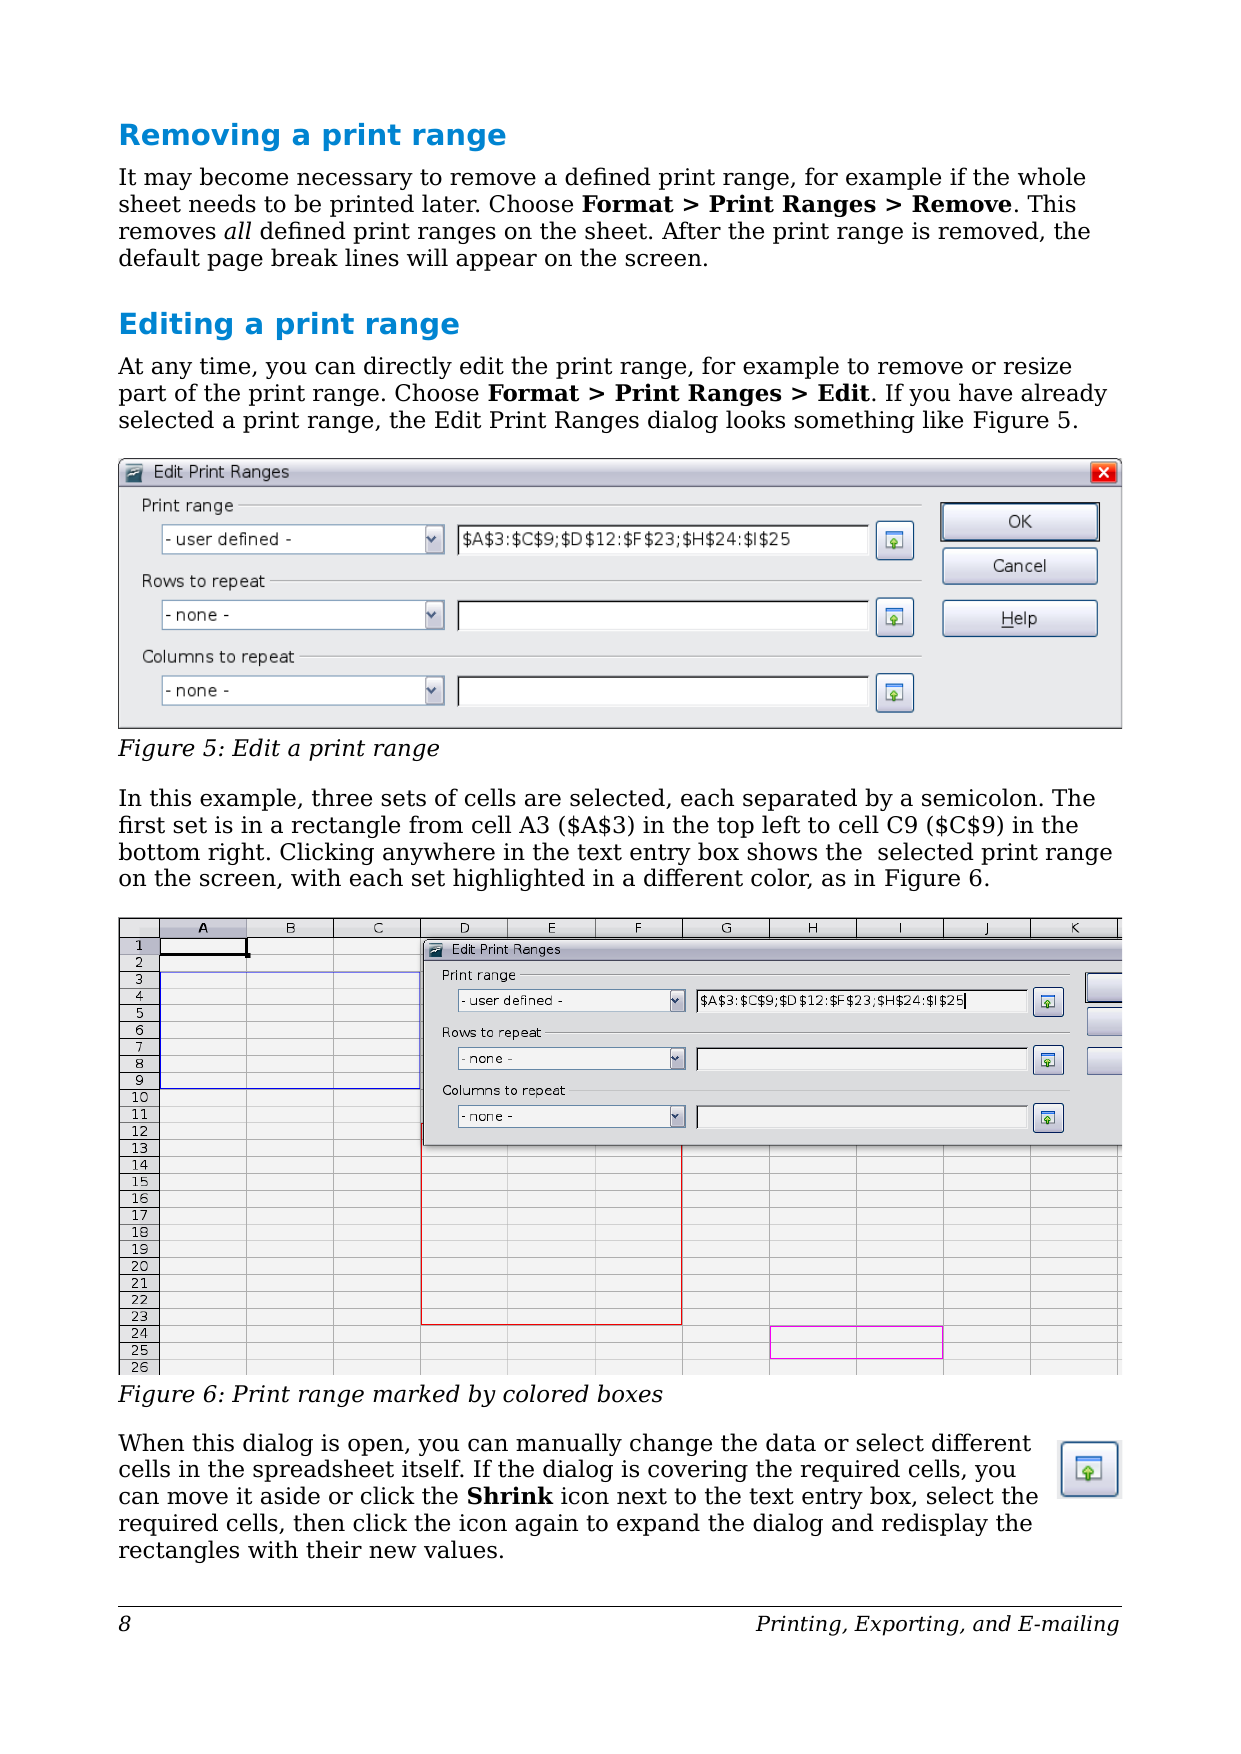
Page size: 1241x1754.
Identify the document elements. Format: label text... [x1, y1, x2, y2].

picture [1056, 1440, 1123, 1499]
picture [118, 458, 1123, 729]
text At any time, you can directly edit the print range, for example to remove or resize part of the print range. Choose Format > Print Ranges > Edit. If you have already selected a print range, the Edit Print Ranges dialog looks something like Figure 5. [118, 353, 1122, 434]
text Figure 5: Edit a print range [118, 735, 1122, 762]
text It may become necessary to remove a defined print range, for example if the whole sheet needs to be printed later. Choose Format > Print Ranges > Remove. This removes all defined print ranges on the sheet. After the print range is removed, the default page break lines will appear on the screen. [118, 164, 1122, 271]
picture [118, 917, 1123, 1375]
text Figure 6: Print range marked by colored boxes [118, 1381, 1122, 1408]
subtitle Editing a print range [118, 307, 1122, 341]
text When this dialog is open, you can manually change the data or select different cells in the spreadsheet itself. If the dialog is covering the required cells, you can move it aside or click the Shrink icon next to the text entry box, select the required cells, then click the icon again to expand the dialog and redisplay the rectangles with their new values. [118, 1430, 1122, 1563]
text In this example, three sets of cells are selected, each separated by a semicolon. The first set is in a rectangle from cell A3 ($A$3) in the top left to cell C9 ($C$9) in the bottom right. Clicking anywhere in the text entry box shows the selected print range on the screen, with each set highlighted in a different color, as in Figure 6. [118, 786, 1122, 892]
subtitle Removing a print range [118, 118, 1122, 152]
